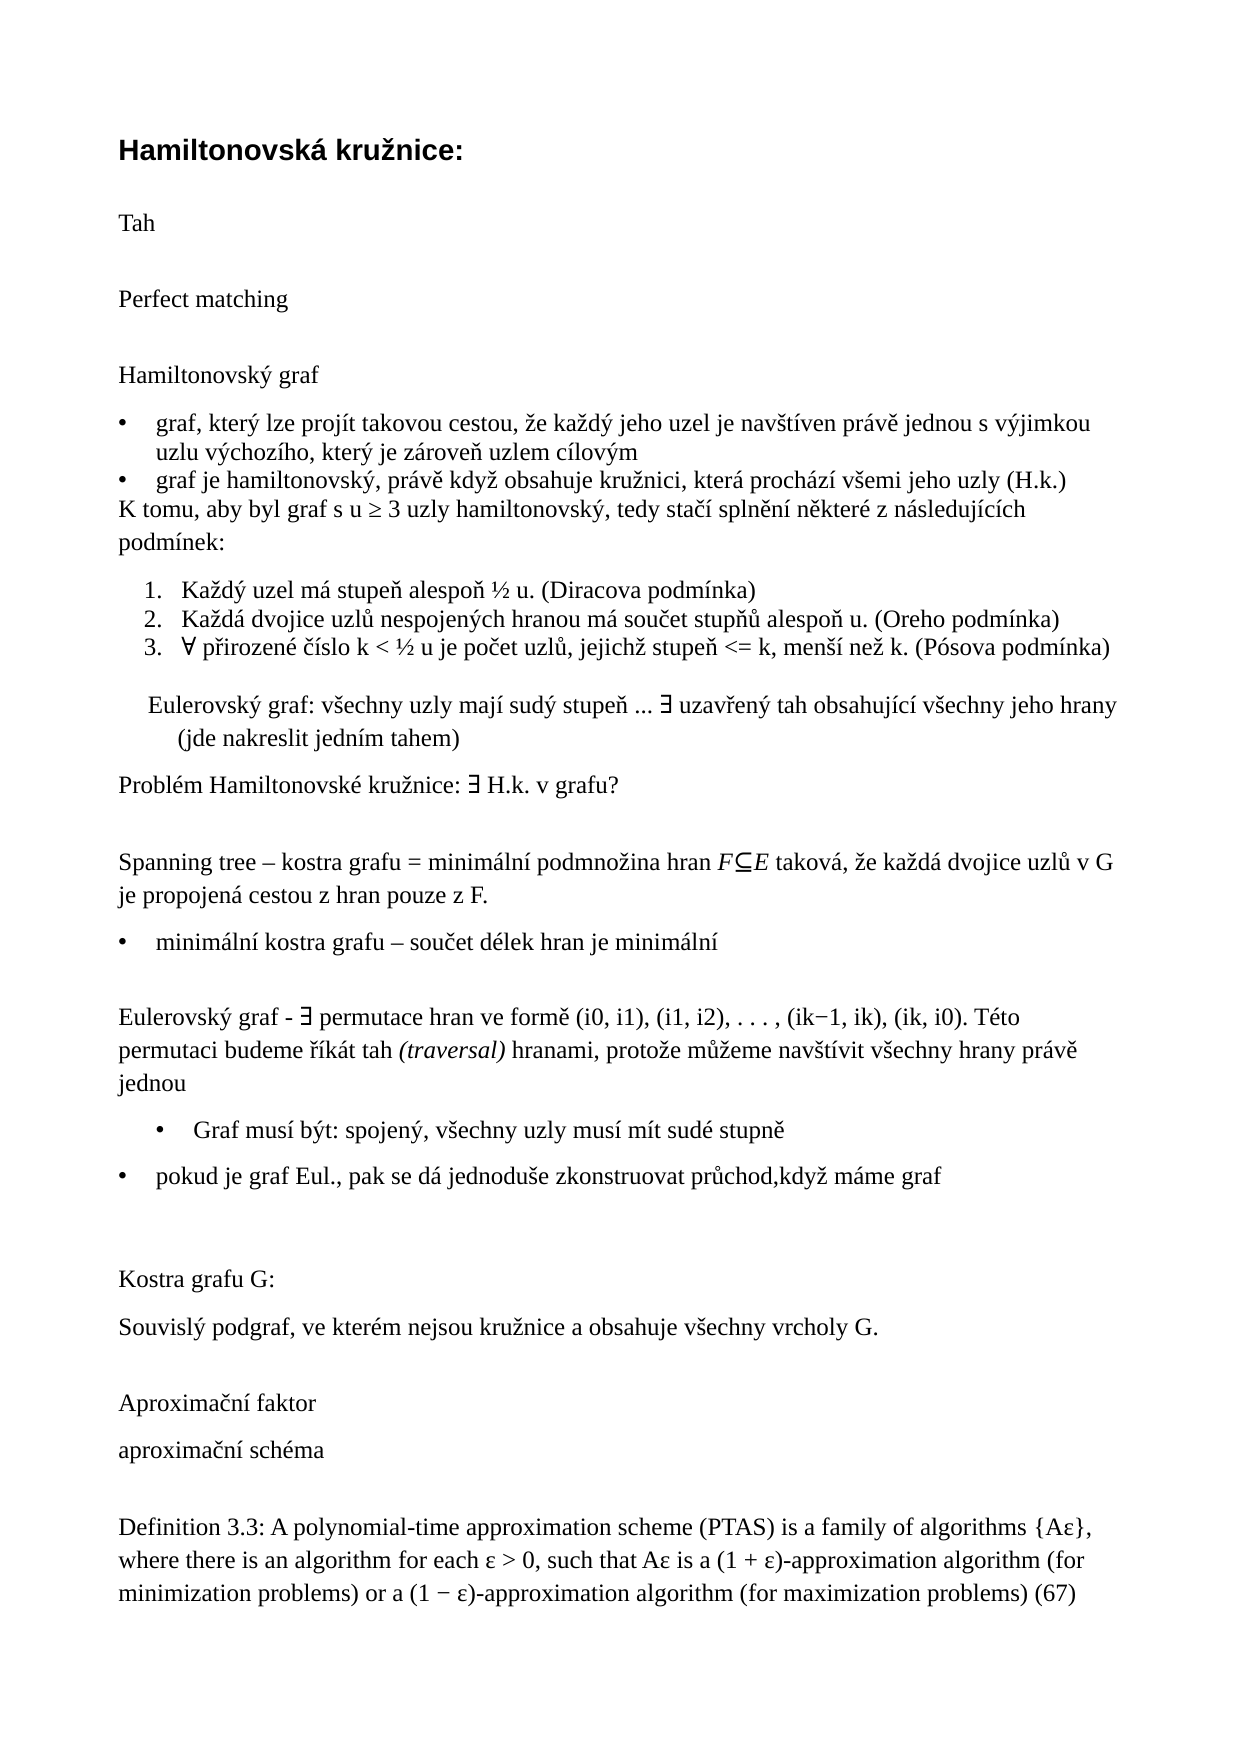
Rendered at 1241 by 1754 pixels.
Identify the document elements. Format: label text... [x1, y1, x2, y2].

text Definition 3.3: A polynomial-time approximation scheme (PTAS) is a family of algorithms {Aε}, where there is an algorithm for each ε > 0, such that Aε is a (1 + ε)-approximation algorithm (for minimization problems) or a (1 − ε)-approximation algorithm (for maximization problems) (67) [118, 1512, 1122, 1607]
list • pokud je graf Eul., pak se dá jednoduše zkonstruovat průchod,když máme graf [118, 1161, 1122, 1190]
text K tomu, aby byl graf s u ≥ 3 uzly hamiltonovský, tedy stačí splnění některé z následujících podmínek: [118, 494, 1122, 556]
text Eulerovský graf - ∃ permutace hran ve formě (i0, i1), (i1, i2), . . . , (ik−1, ik), (ik, i0). Této permutaci budeme říkát tah (traversal) hranami, protože můžeme navštívit všechny hrany právě jednou [118, 1002, 1122, 1097]
subtitle Hamiltonovská kružnice: [118, 133, 1122, 166]
text Eulerovský graf: všechny uzly mají sudý stupeň ... ∃ uzavřený tah obsahující všechny jeho hrany (jde nakreslit jedním tahem) [148, 690, 1122, 752]
text Hamiltonovský graf [118, 360, 1122, 389]
text Aproximační faktor [118, 1388, 1122, 1417]
text Perfect matching [118, 284, 1122, 313]
text aproximační schéma [118, 1436, 1122, 1464]
text Tah [118, 208, 1122, 236]
text Problém Hamiltonovské kružnice: ∃ H.k. v grafu? [118, 771, 1122, 799]
text Souvislý podgraf, ve kterém nejsou kružnice a obsahuje všechny vrcholy G. [118, 1312, 1122, 1340]
list ∀ přirozené číslo k < ½ u je počet uzlů, jejichž stupeň <= k, menší než k. (Pósova podmínka) [143, 632, 1122, 661]
list graf, který lze projít takovou cestou, že každý jeho uzel je navštíven právě jednou s výjimkou uzlu výchozího, který je zároveň uzlem cílovým [118, 408, 1122, 466]
list • minimální kostra grafu – součet délek hran je minimální [118, 927, 1122, 956]
text Spanning tree – kostra grafu = minimální podmnožina hran F⊆E taková, že každá dvojice uzlů v G je propojená cestou z hran pouze z F. [118, 847, 1122, 909]
list • Graf musí být: spojený, všechny uzly musí mít sudé stupně [156, 1115, 1122, 1144]
text Kostra grafu G: [118, 1264, 1122, 1293]
list Každá dvojice uzlů nespojených hranou má součet stupňů alespoň u. (Oreho podmínka) [143, 604, 1122, 632]
list graf je hamiltonovský, právě když obsahuje kružnici, která prochází všemi jeho uzly (H.k.) [118, 466, 1122, 494]
list Každý uzel má stupeň alespoň ½ u. (Diracova podmínka) [143, 575, 1122, 604]
